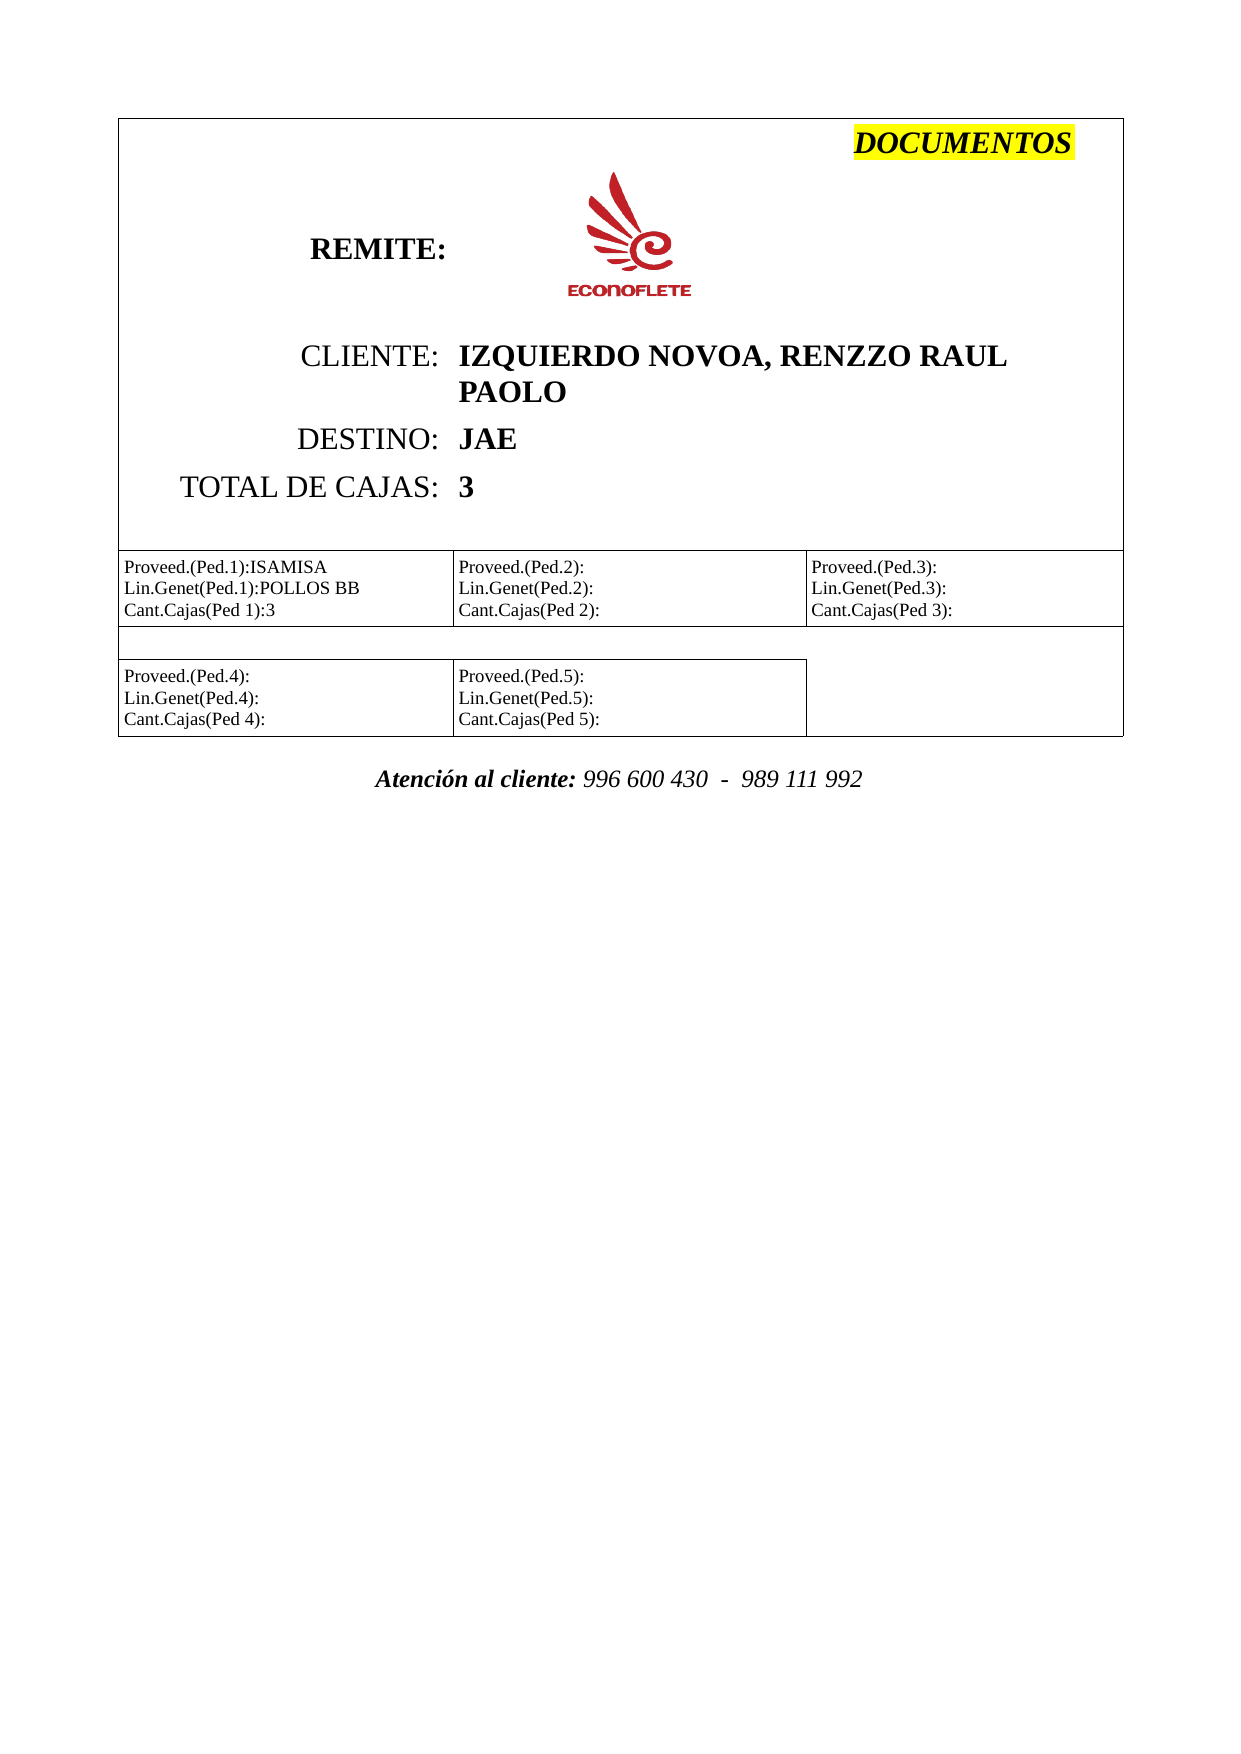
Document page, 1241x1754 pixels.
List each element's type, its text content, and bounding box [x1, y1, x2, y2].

table_cell Proveed.(Ped.5): Lin.Genet(Ped.5): Cant.Cajas(Ped 5): [454, 660, 806, 736]
table_cell Proveed.(Ped.3): Lin.Genet(Ped.3): Cant.Cajas(Ped 3): [807, 551, 1123, 626]
table_cell CLIENTE: [119, 332, 453, 415]
table_header [119, 119, 453, 166]
picture [552, 171, 707, 297]
table_cell [806, 415, 1123, 462]
table_cell [807, 659, 1123, 736]
table_cell IZQUIERDO NOVOA, RENZZO RAUL PAOLO [453, 332, 1123, 415]
table_cell [806, 510, 1123, 550]
table_cell TOTAL DE CAJAS: [119, 462, 453, 510]
table_cell Proveed.(Ped.1):ISAMISA Lin.Genet(Ped.1):POLLOS BB Cant.Cajas(Ped 1):3 [119, 551, 453, 626]
text Atención al cliente: 996 600 430 - 989 111 992 [118, 764, 1122, 793]
table_cell REMITE: [119, 166, 453, 332]
table_cell [453, 627, 806, 659]
table_cell [806, 627, 1123, 659]
table_header DOCUMENTOS [806, 119, 1123, 166]
table_cell Proveed.(Ped.4): Lin.Genet(Ped.4): Cant.Cajas(Ped 4): [119, 660, 453, 736]
table_cell [453, 166, 806, 332]
table_cell JAE [453, 415, 806, 462]
table_cell DESTINO: [119, 415, 453, 462]
table_cell [119, 627, 453, 659]
table_cell [119, 510, 453, 550]
table_cell Proveed.(Ped.2): Lin.Genet(Ped.2): Cant.Cajas(Ped 2): [454, 551, 806, 626]
table_header [453, 119, 806, 166]
table_cell 3 [453, 462, 1123, 510]
table_cell [453, 510, 806, 550]
table_cell [806, 166, 1123, 332]
